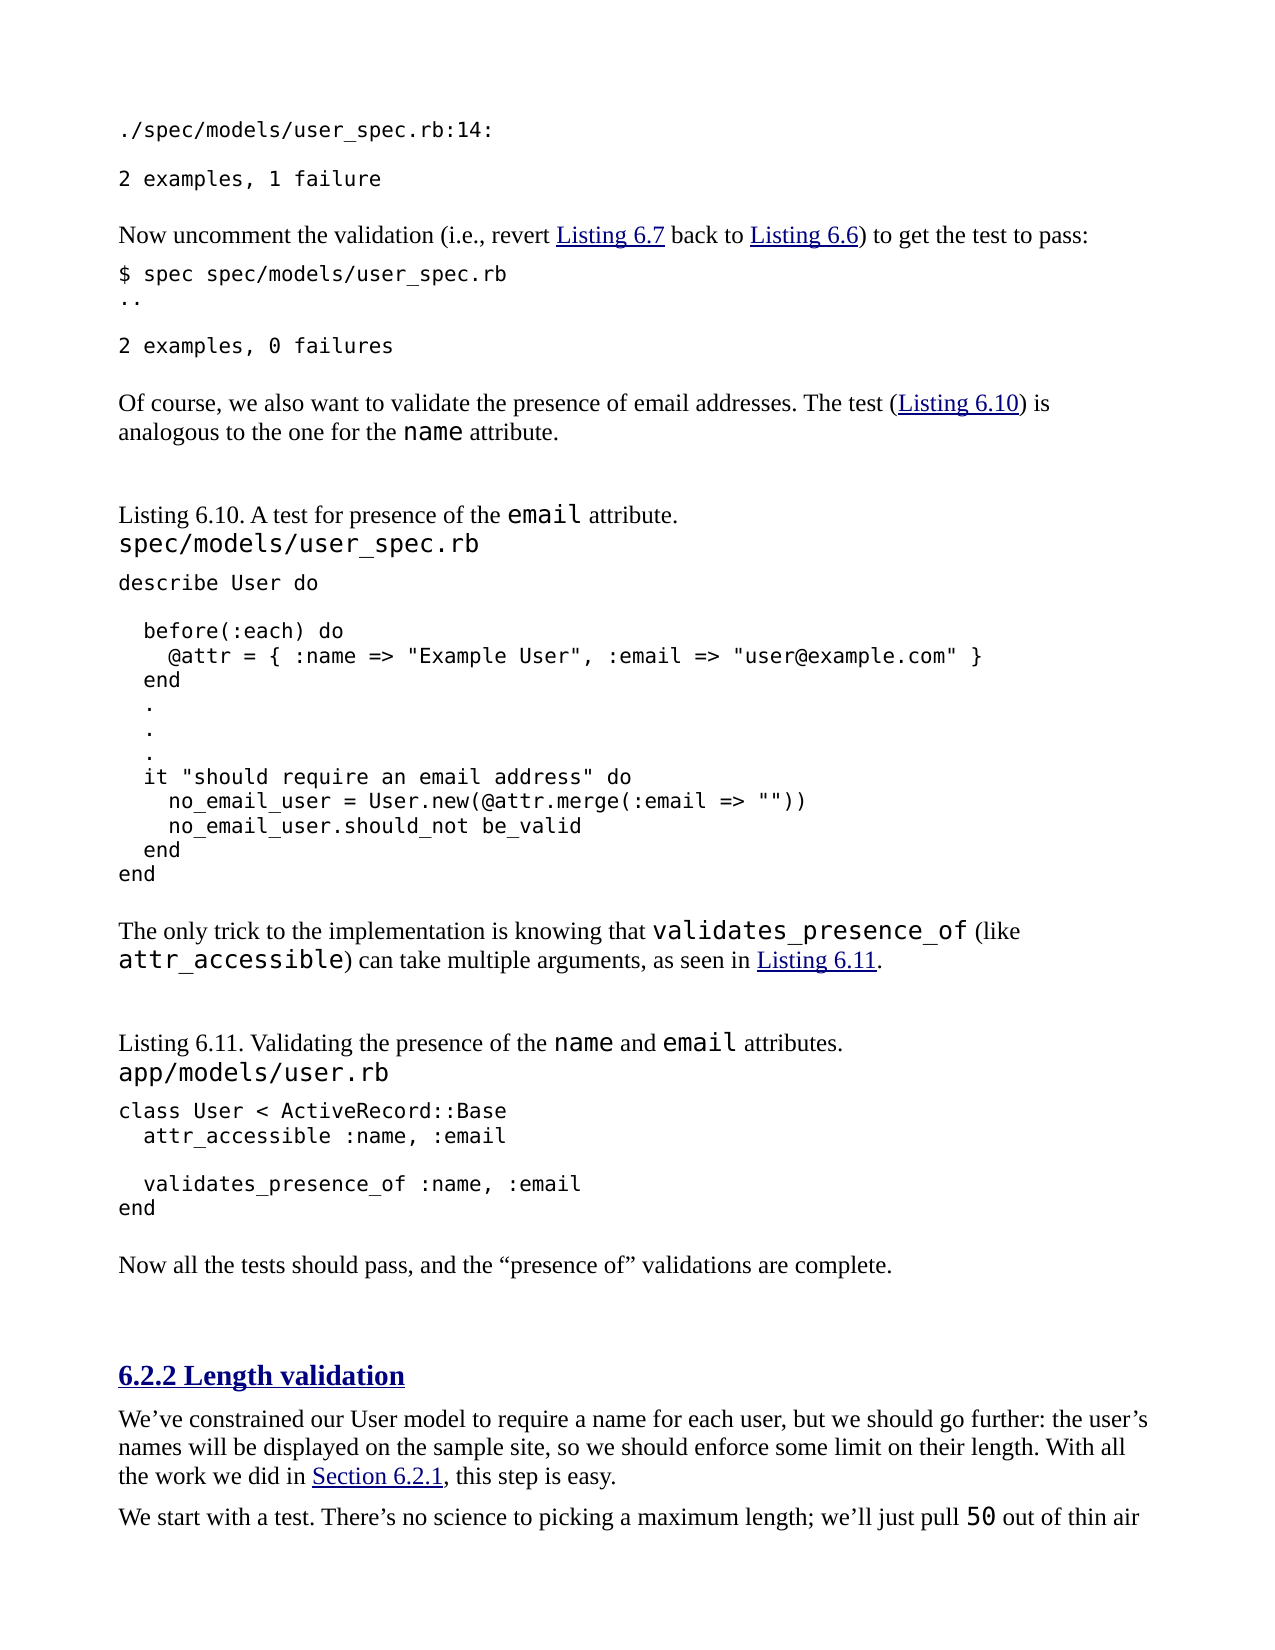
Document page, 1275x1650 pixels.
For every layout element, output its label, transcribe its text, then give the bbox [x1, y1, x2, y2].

text Of course, we also want to validate the presence of email addresses. The test (Listing 6.10) is analogous to the one for the name attribute. [118, 388, 1157, 446]
text end [118, 838, 1157, 862]
text Now uncomment the validation (i.e., revert Listing 6.7 back to Listing 6.6) to get the test to pass: [118, 220, 1157, 249]
text Listing 6.10. A test for presence of the email attribute. spec/models/user_spec.rb [118, 500, 1157, 558]
text @attr = { :name => "Example User", :email => "user@example.com" } [118, 644, 1157, 668]
text end [118, 668, 1157, 692]
text The only trick to the implementation is knowing that validates_presence_of (like attr_accessible) can take multiple arguments, as seen in Listing 6.11. [118, 916, 1157, 974]
text class User < ActiveRecord::Base [118, 1099, 1157, 1124]
text . [118, 692, 1157, 717]
text We start with a test. There’s no science to picking a maximum length; we’ll just pull 50 out of thin air [118, 1502, 1157, 1532]
text . [118, 717, 1157, 741]
text end [118, 1196, 1157, 1221]
text $ spec spec/models/user_spec.rb [118, 262, 1157, 286]
text Listing 6.11. Validating the presence of the name and email attributes. app/models/user.rb [118, 1028, 1157, 1087]
subtitle 6.2.2 Length validation [118, 1358, 1157, 1391]
text We’ve constrained our User model to require a name for each user, but we should go further: the user’s names will be displayed on the sample site, so we should enforce some limit on their length. With all the work we did in Section 6.2.1, this step is easy. [118, 1404, 1157, 1490]
text no_email_user.should_not be_valid [118, 814, 1157, 838]
text before(:each) do [118, 619, 1157, 644]
text validates_presence_of :name, :email [118, 1172, 1157, 1196]
text .. [118, 286, 1157, 310]
text 2 examples, 0 failures [118, 334, 1157, 359]
text no_email_user = User.new(@attr.merge(:email => "")) [118, 789, 1157, 814]
text end [118, 862, 1157, 887]
text it "should require an email address" do [118, 765, 1157, 789]
text attr_accessible :name, :email [118, 1124, 1157, 1148]
text . [118, 741, 1157, 765]
text ./spec/models/user_spec.rb:14: [118, 118, 1157, 142]
text describe User do [118, 571, 1157, 595]
text Now all the tests should pass, and the “presence of” validations are complete. [118, 1250, 1157, 1279]
text 2 examples, 1 failure [118, 167, 1157, 191]
